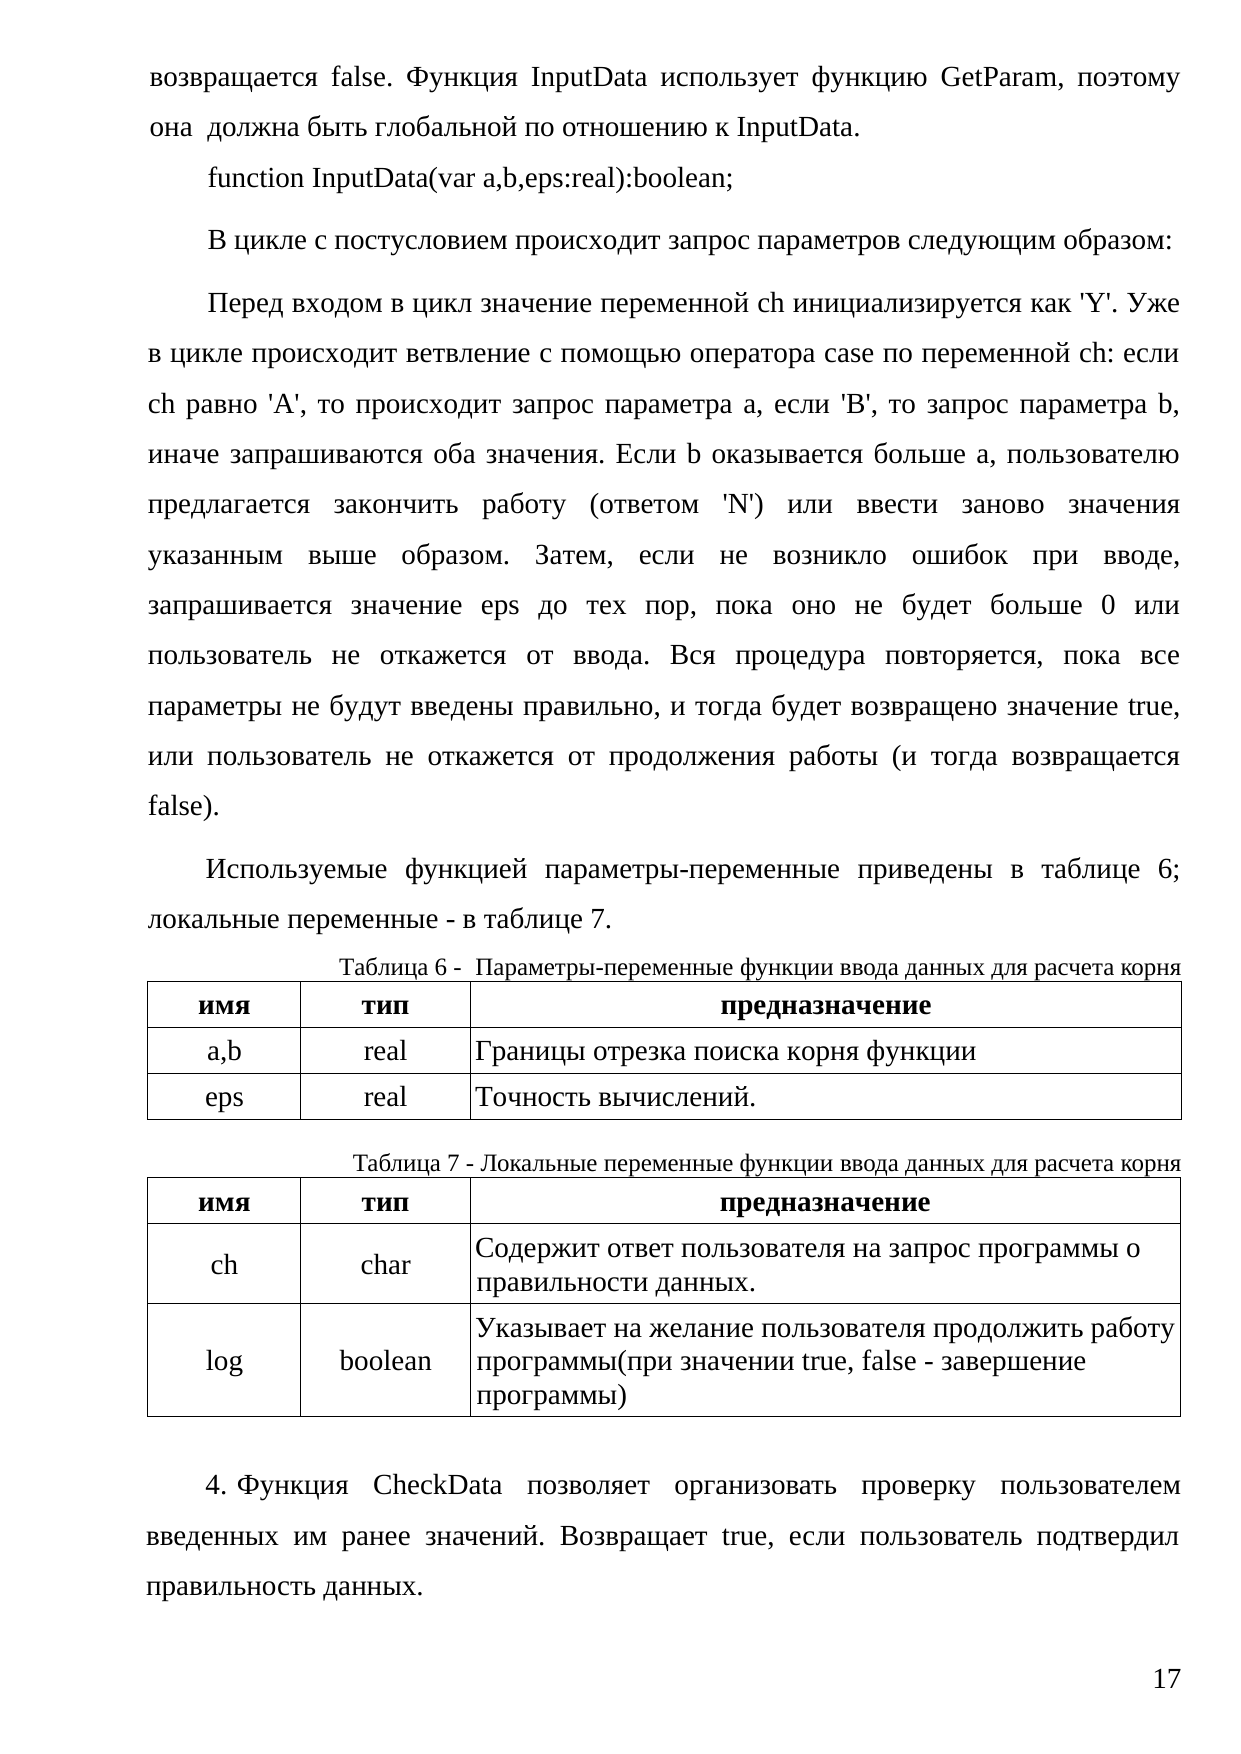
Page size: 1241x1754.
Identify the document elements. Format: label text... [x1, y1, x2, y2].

text В цикле с постусловием происходит запрос параметров следующим образом: [148, 222, 1181, 256]
table_cell a,b [148, 1028, 300, 1073]
table_cell Точность вычислений. [471, 1074, 1181, 1119]
table_cell char [301, 1224, 470, 1303]
table_header предназначение [471, 982, 1181, 1027]
table_cell boolean [301, 1304, 470, 1416]
table_cell Границы отрезка поиска корня функции [471, 1028, 1181, 1073]
list Функция CheckData позволяет организовать проверку пользователем введенных им ранее значений. Возвращает true, если пользователь подтвердил правильность данных. [146, 1467, 1181, 1602]
text function InputData(var a,b,eps:real):boolean; [148, 160, 1181, 193]
text Используемые функцией параметры-переменные приведены в таблице 6; локальные переменные - в таблице 7. [148, 851, 1181, 935]
list возвращается false. Функция InputData использует функцию GetParam, поэтому она должна быть глобальной по отношению к InputData. [149, 59, 1181, 143]
table_cell real [301, 1028, 470, 1073]
table_header имя [148, 1178, 300, 1223]
table_header предназначение [471, 1178, 1180, 1223]
table_header тип [301, 982, 470, 1027]
text Таблица 7 - Локальные переменные функции ввода данных для расчета корня [148, 1148, 1181, 1177]
table_header имя [148, 982, 300, 1027]
table_cell Содержит ответ пользователя на запрос программы о правильности данных. [471, 1224, 1180, 1303]
table_cell Указывает на желание пользователя продолжить работу программы(при значении true, false - завершение программы) [471, 1304, 1180, 1416]
table_cell ch [148, 1224, 300, 1303]
text Таблица 6 - Параметры-переменные функции ввода данных для расчета корня [148, 952, 1181, 981]
table_cell eps [148, 1074, 300, 1119]
text Перед входом в цикл значение переменной ch инициализируется как 'Y'. Уже в цикле происходит ветвление с помощью оператора case по переменной ch: если ch равно 'A', то происходит запрос параметра а, если 'B', то запрос параметра b, иначе запрашиваются оба значения. Если b оказывается больше a, пользователю предлагается закончить работу (ответом 'N') или ввести заново значения указанным выше образом. Затем, если не возникло ошибок при вводе, запрашивается значение eps до тех пор, пока оно не будет больше 0 или пользователь не откажется от ввода. Вся процедура повторяется, пока все параметры не будут введены правильно, и тогда будет возвращено значение true, или пользователь не откажется от продолжения работы (и тогда возвращается false). [148, 285, 1181, 822]
table_header тип [301, 1178, 470, 1223]
table_cell log [148, 1304, 300, 1416]
table_cell real [301, 1074, 470, 1119]
